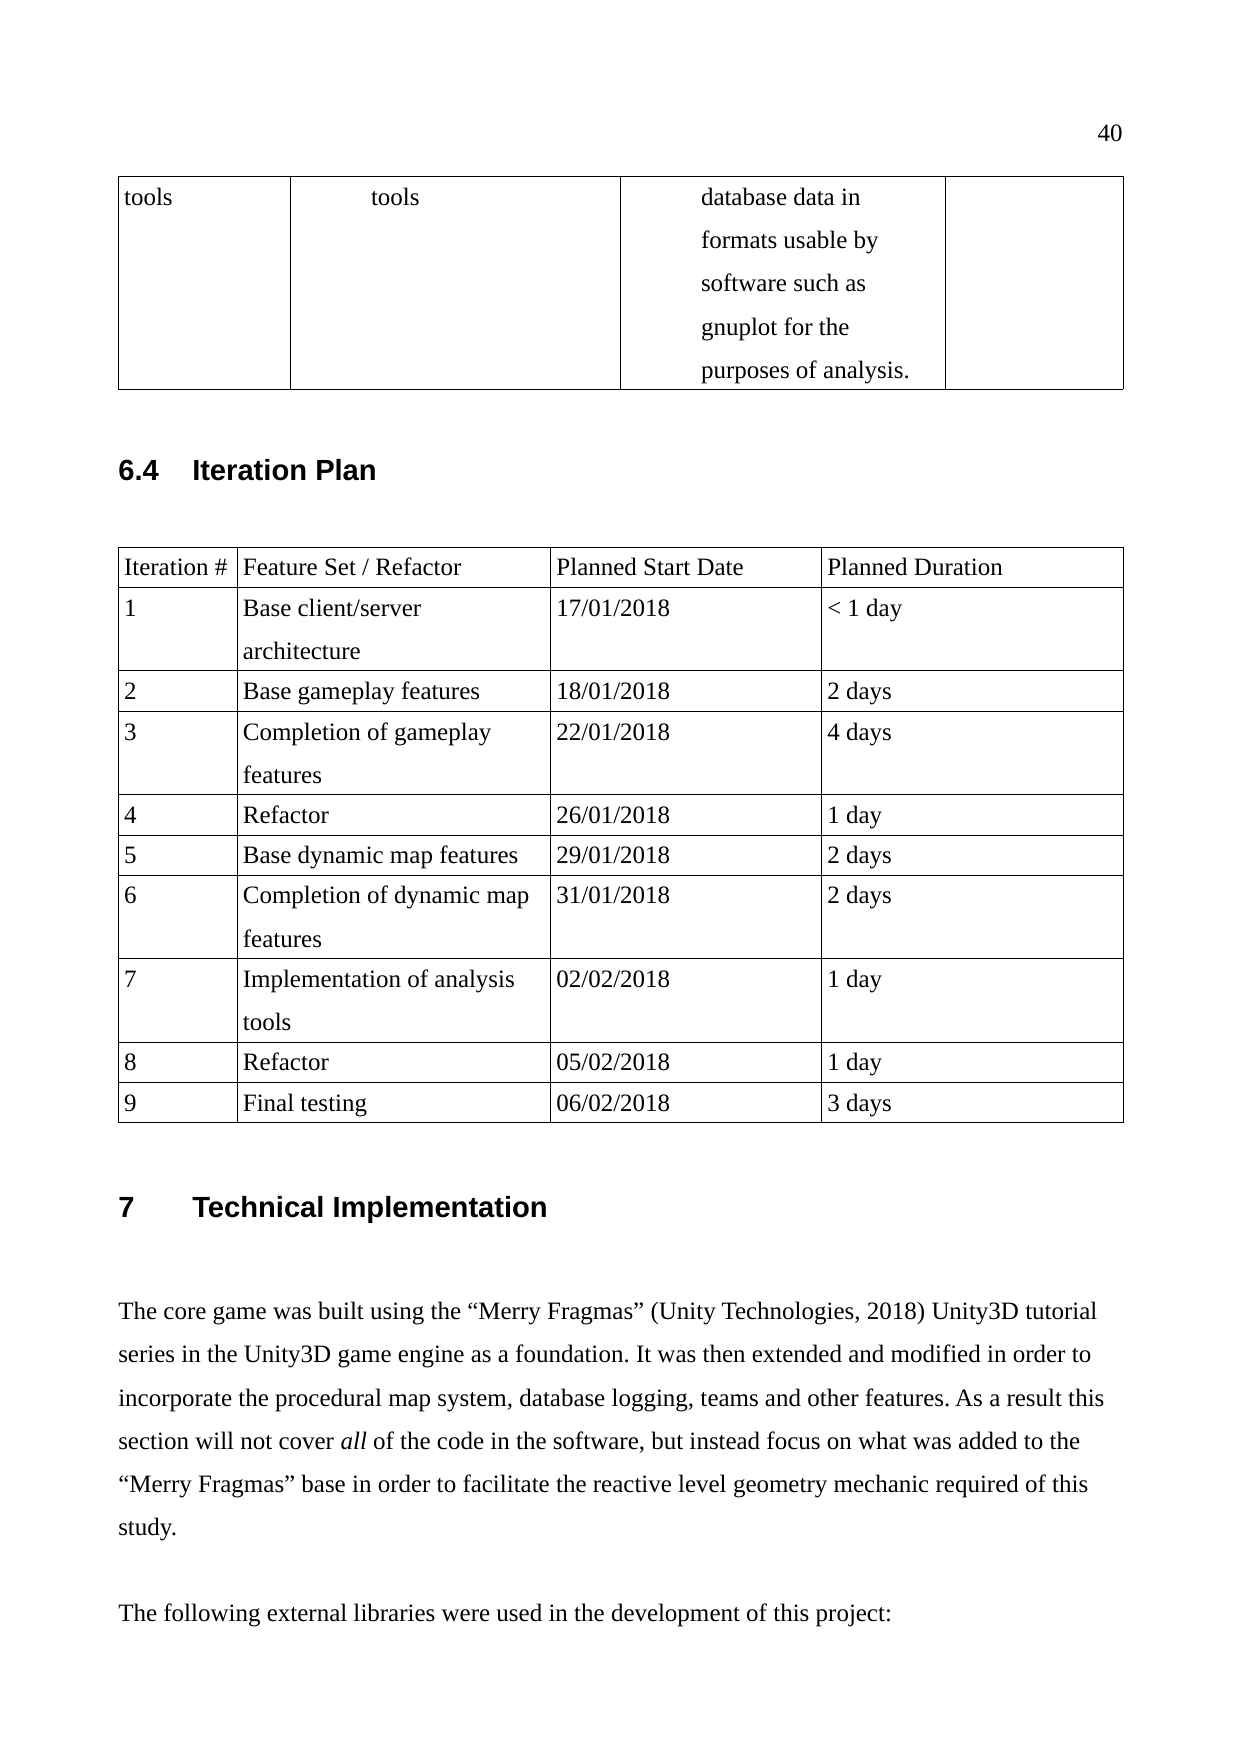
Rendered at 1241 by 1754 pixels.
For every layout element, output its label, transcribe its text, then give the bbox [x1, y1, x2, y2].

table_cell 3 days [822, 1083, 1123, 1122]
subtitle Technical Implementation [118, 1191, 1122, 1224]
table_cell 4 days [822, 712, 1123, 794]
table_cell 17/01/2018 [551, 588, 821, 670]
table_cell 2 days [822, 836, 1123, 875]
table_cell 18/01/2018 [551, 671, 821, 711]
table_cell Base gameplay features [238, 671, 550, 711]
table_header Planned Start Date [551, 548, 821, 587]
table_cell Implementation of analysis tools [238, 959, 550, 1042]
table_cell 9 [119, 1083, 237, 1122]
subtitle Iteration Plan [118, 453, 1122, 487]
table_cell 22/01/2018 [551, 712, 821, 794]
table_cell Base dynamic map features [238, 836, 550, 875]
table_cell 31/01/2018 [551, 876, 821, 958]
table_cell 2 days [822, 671, 1123, 711]
table_cell 06/02/2018 [551, 1083, 821, 1122]
table_cell 7 [119, 959, 237, 1042]
table_cell 1 day [822, 1043, 1123, 1082]
table_header Iteration # [119, 548, 237, 587]
table_cell 3 [119, 712, 237, 794]
text The following external libraries were used in the development of this project: [118, 1598, 1122, 1627]
table_cell Final testing [238, 1083, 550, 1122]
table_cell 5 [119, 836, 237, 875]
table_cell 2 [119, 671, 237, 711]
table_cell Completion of gameplay features [238, 712, 550, 794]
table_cell 1 [119, 588, 237, 670]
table_cell 1 day [822, 959, 1123, 1042]
table_cell < 1 day [822, 588, 1123, 670]
table_cell database data in formats usable by software such as gnuplot for the purposes of analysis. [621, 177, 945, 389]
table_cell 02/02/2018 [551, 959, 821, 1042]
table_cell 1 day [822, 795, 1123, 834]
table_cell 6 [119, 876, 237, 958]
table_cell tools [119, 177, 290, 389]
text The core game was built using the “Merry Fragmas” (Unity Technologies, 2018) Unity3D tutorial series in the Unity3D game engine as a foundation. It was then extended and modified in order to incorporate the procedural map system, database logging, teams and other features. As a result this section will not cover all of the code in the software, but instead focus on what was added to the “Merry Fragmas” base in order to facilitate the reactive level geometry mechanic required of this study. [118, 1296, 1122, 1541]
table_cell 2 days [822, 876, 1123, 958]
table_header Planned Duration [822, 548, 1123, 587]
table_cell tools [291, 177, 620, 389]
table_cell 8 [119, 1043, 237, 1082]
table_cell 26/01/2018 [551, 795, 821, 834]
table_cell Base client/server architecture [238, 588, 550, 670]
table_cell Completion of dynamic map features [238, 876, 550, 958]
table_cell 05/02/2018 [551, 1043, 821, 1082]
table_cell Refactor [238, 1043, 550, 1082]
table_header Feature Set / Refactor [238, 548, 550, 587]
table_cell [946, 177, 1123, 389]
table_cell 29/01/2018 [551, 836, 821, 875]
table_cell 4 [119, 795, 237, 834]
table_cell Refactor [238, 795, 550, 834]
